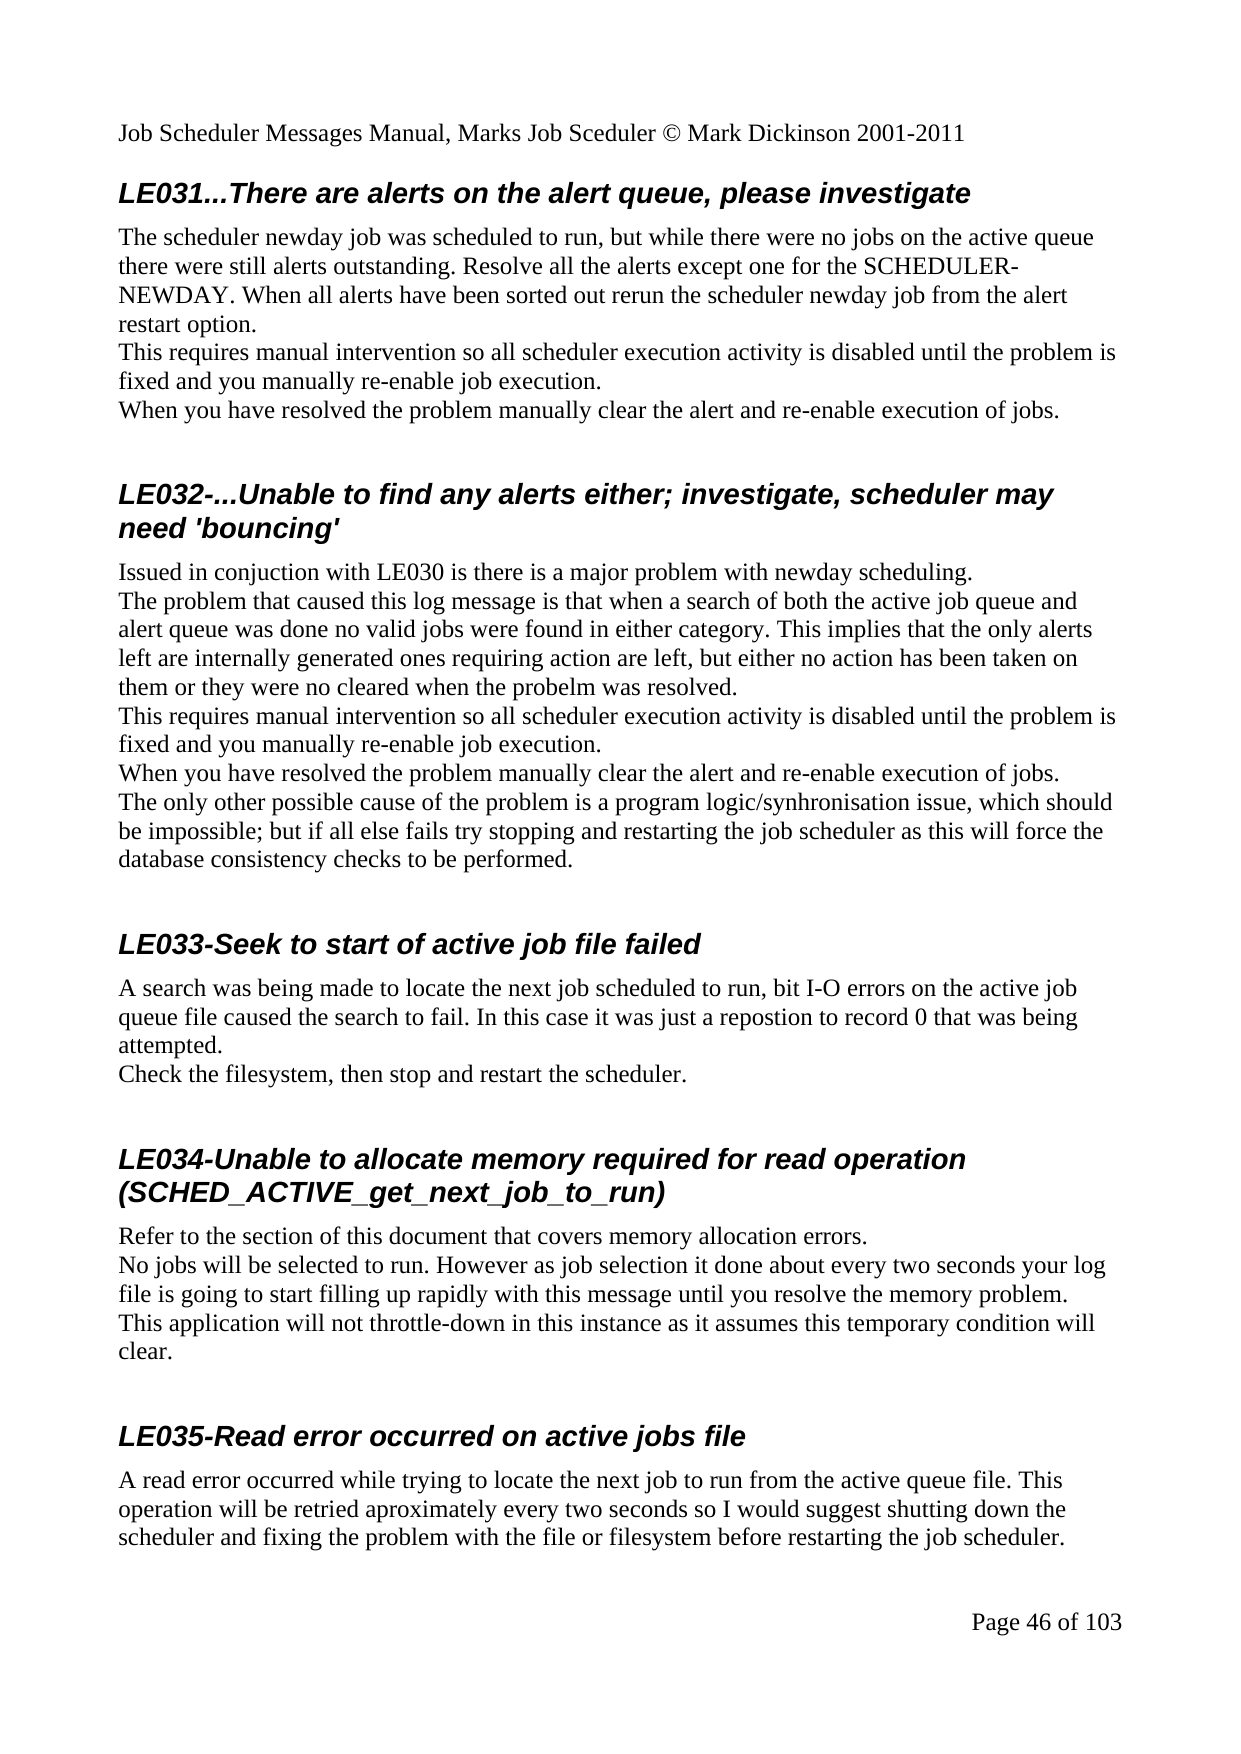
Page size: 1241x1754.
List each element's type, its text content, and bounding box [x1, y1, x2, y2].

subtitle LE033-Seek to start of active job file failed [118, 927, 1122, 961]
text Refer to the section of this document that covers memory allocation errors. [118, 1221, 1122, 1250]
text This requires manual intervention so all scheduler execution activity is disabled until the problem is fixed and you manually re-enable job execution. [118, 701, 1122, 758]
subtitle LE031...There are alerts on the alert queue, please investigate [118, 176, 1122, 210]
text This requires manual intervention so all scheduler execution activity is disabled until the problem is fixed and you manually re-enable job execution. [118, 337, 1122, 395]
text The problem that caused this log message is that when a search of both the active job queue and alert queue was done no valid jobs were found in either category. This implies that the only alerts left are internally generated ones requiring action are left, but either no action has been taken on them or they were no cleared when the probelm was resolved. [118, 586, 1122, 701]
text When you have resolved the problem manually clear the alert and re-enable execution of jobs. [118, 395, 1122, 424]
text Issued in conjuction with LE030 is there is a major problem with newday scheduling. [118, 557, 1122, 586]
text The only other possible cause of the problem is a program logic/synhronisation issue, which should be impossible; but if all else fails try stopping and restarting the job scheduler as this will force the database consistency checks to be performed. [118, 787, 1122, 873]
subtitle LE035-Read error occurred on active jobs file [118, 1419, 1122, 1452]
text A read error occurred while trying to locate the next job to run from the active queue file. This operation will be retried aproximately every two seconds so I would suggest shutting down the scheduler and fixing the problem with the file or filesystem before restarting the job scheduler. [118, 1465, 1122, 1551]
text No jobs will be selected to run. However as job selection it done about every two seconds your log file is going to start filling up rapidly with this message until you resolve the memory problem. [118, 1250, 1122, 1308]
text A search was being made to locate the next job scheduled to run, bit I-O errors on the active job queue file caused the search to fail. In this case it was just a repostion to record 0 that was being attempted. [118, 973, 1122, 1059]
text Check the filesystem, then stop and restart the scheduler. [118, 1059, 1122, 1088]
text This application will not throttle-down in this instance as it assumes this temporary condition will clear. [118, 1308, 1122, 1365]
subtitle LE034-Unable to allocate memory required for read operation (SCHED_ACTIVE_get_next_job_to_run) [118, 1142, 1122, 1209]
subtitle LE032-...Unable to find any alerts either; investigate, scheduler may need 'bouncing' [118, 477, 1122, 544]
text The scheduler newday job was scheduled to run, but while there were no jobs on the active queue there were still alerts outstanding. Resolve all the alerts except one for the SCHEDULER-NEWDAY. When all alerts have been sorted out rerun the scheduler newday job from the alert restart option. [118, 222, 1122, 337]
text When you have resolved the problem manually clear the alert and re-enable execution of jobs. [118, 758, 1122, 787]
